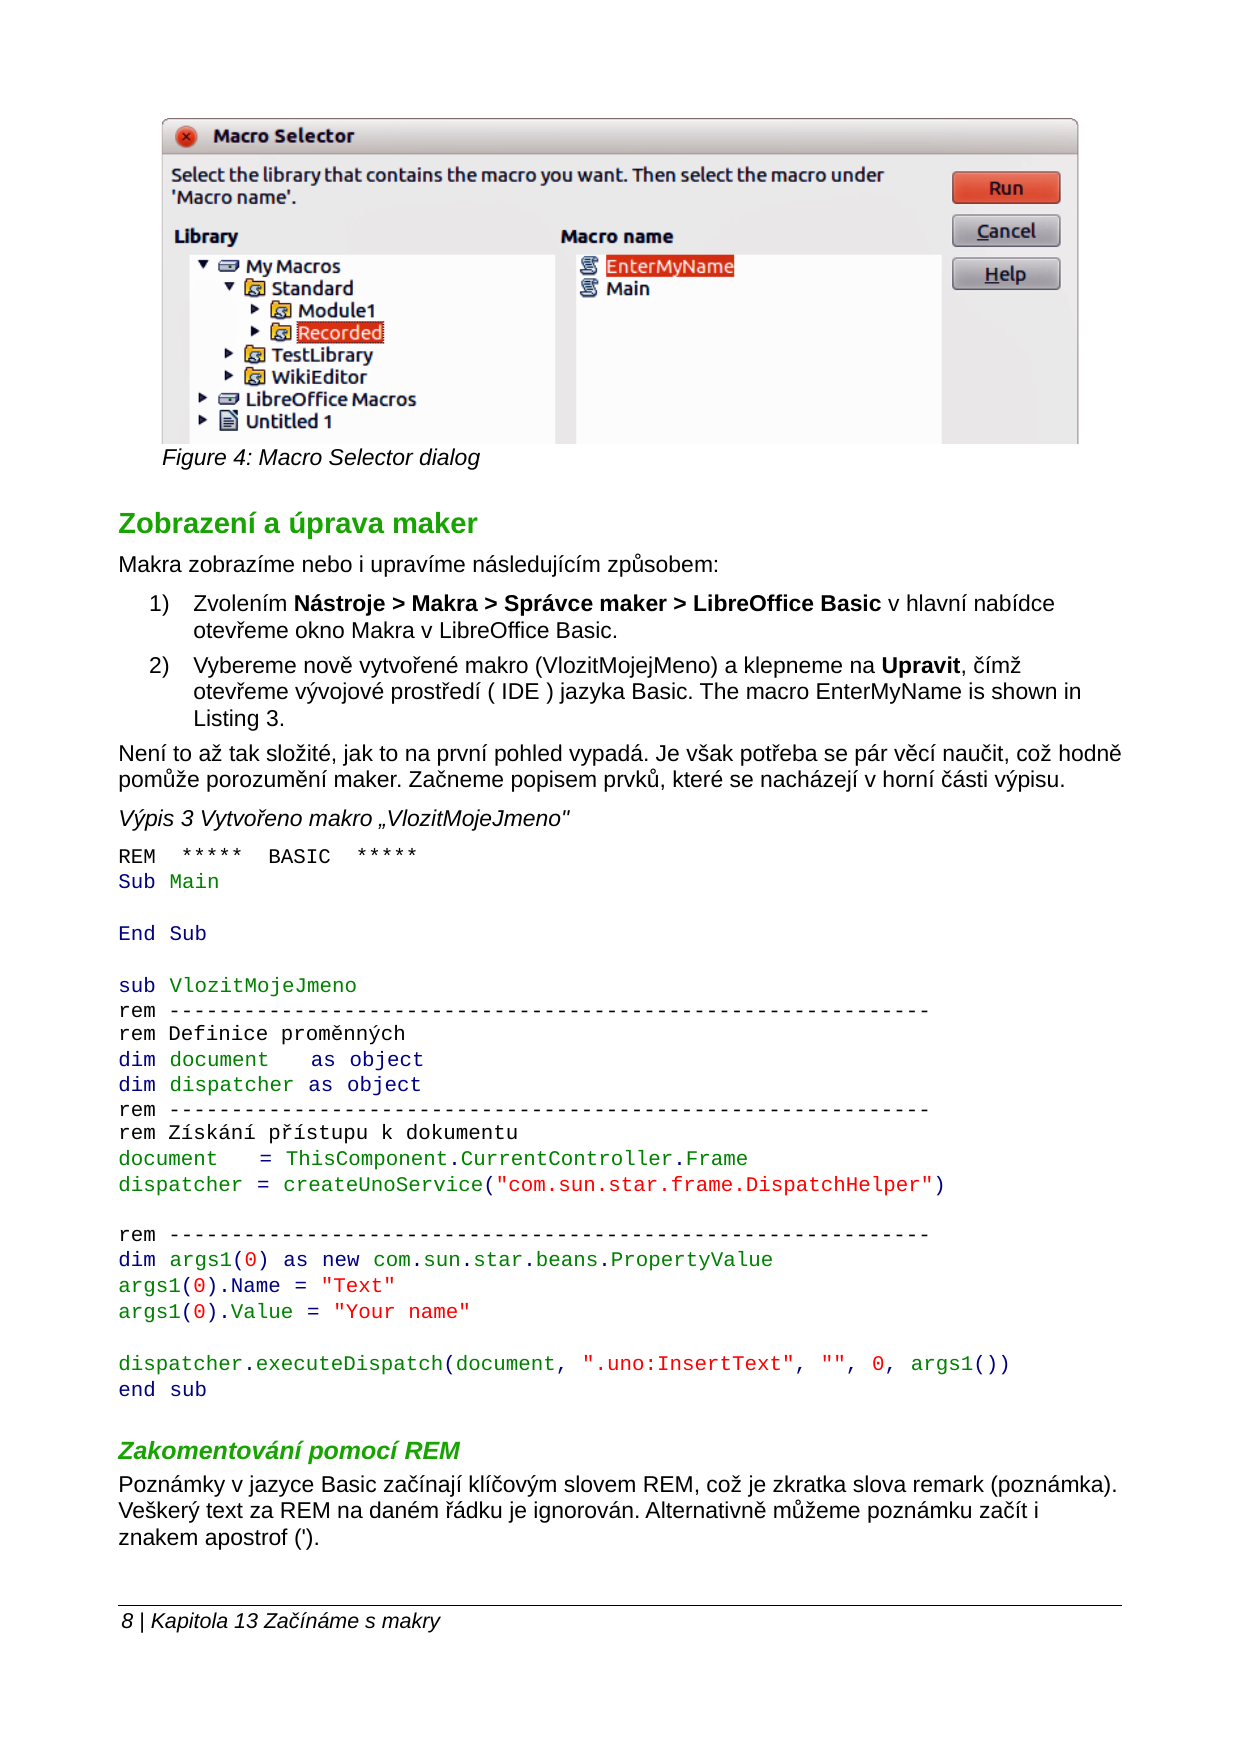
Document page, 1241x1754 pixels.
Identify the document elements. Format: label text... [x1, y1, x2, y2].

picture [161, 118, 1079, 444]
text end sub [118, 1377, 1122, 1403]
text dispatcher.executeDispatch(document, ".uno:InsertText", "", 0, args1()) [118, 1351, 1122, 1377]
list Zvolením Nástroje > Makra > Správce maker > LibreOffice Basic v hlavní nabídce otevřeme okno Makra v LibreOffice Basic. [169, 590, 1122, 643]
text rem ------------------------------------------------------------- [118, 1099, 1122, 1122]
text dim args1(0) as new com.sun.star.beans.PropertyValue [118, 1247, 1122, 1273]
list Vybereme nově vytvořené makro (VlozitMojejMeno) a klepneme na Upravit, čímž otevřeme vývojové prostředí ( IDE ) jazyka Basic. The macro EnterMyName is shown in Listing 3. [169, 652, 1122, 731]
text rem Získání přístupu k dokumentu [118, 1122, 1122, 1146]
text Sub Main [118, 870, 1122, 896]
text Není to až tak složité, jak to na první pohled vypadá. Je však potřeba se pár věcí naučit, což hodně pomůže porozumění maker. Začneme popisem prvků, které se nacházejí v horní části výpisu. [118, 740, 1122, 792]
subtitle Zobrazení a úprava maker [118, 506, 1122, 539]
text dim dispatcher as object [118, 1073, 1122, 1099]
text End Sub [118, 922, 1122, 948]
text rem ------------------------------------------------------------- [118, 999, 1122, 1023]
text Figure 4: Macro Selector dialog [162, 444, 1078, 470]
text Poznámky v jazyce Basic začínají klíčovým slovem REM, což je zkratka slova remark (poznámka). Veškerý text za REM na daném řádku je ignorován. Alternativně můžeme poznámku začít i znakem apostrof ('). [118, 1471, 1122, 1550]
text REM ***** BASIC ***** [118, 846, 1122, 870]
list Makra zobrazíme nebo i upravíme následujícím způsobem: [118, 551, 1122, 578]
subtitle Zakomentování pomocí REM [118, 1436, 1122, 1465]
text args1(0).Value = "Your name" [118, 1299, 1122, 1325]
text dispatcher = createUnoService("com.sun.star.frame.DispatchHelper") [118, 1172, 1122, 1198]
text document = ThisComponent.CurrentController.Frame [118, 1146, 1122, 1172]
text rem Definice proměnných [118, 1023, 1122, 1047]
text args1(0).Name = "Text" [118, 1273, 1122, 1299]
text sub VlozitMojeJmeno [118, 974, 1122, 999]
text Výpis 3 Vytvořeno makro „VlozitMojeJmeno" [118, 805, 1122, 831]
text dim document as object [118, 1047, 1122, 1073]
text rem ------------------------------------------------------------- [118, 1224, 1122, 1247]
